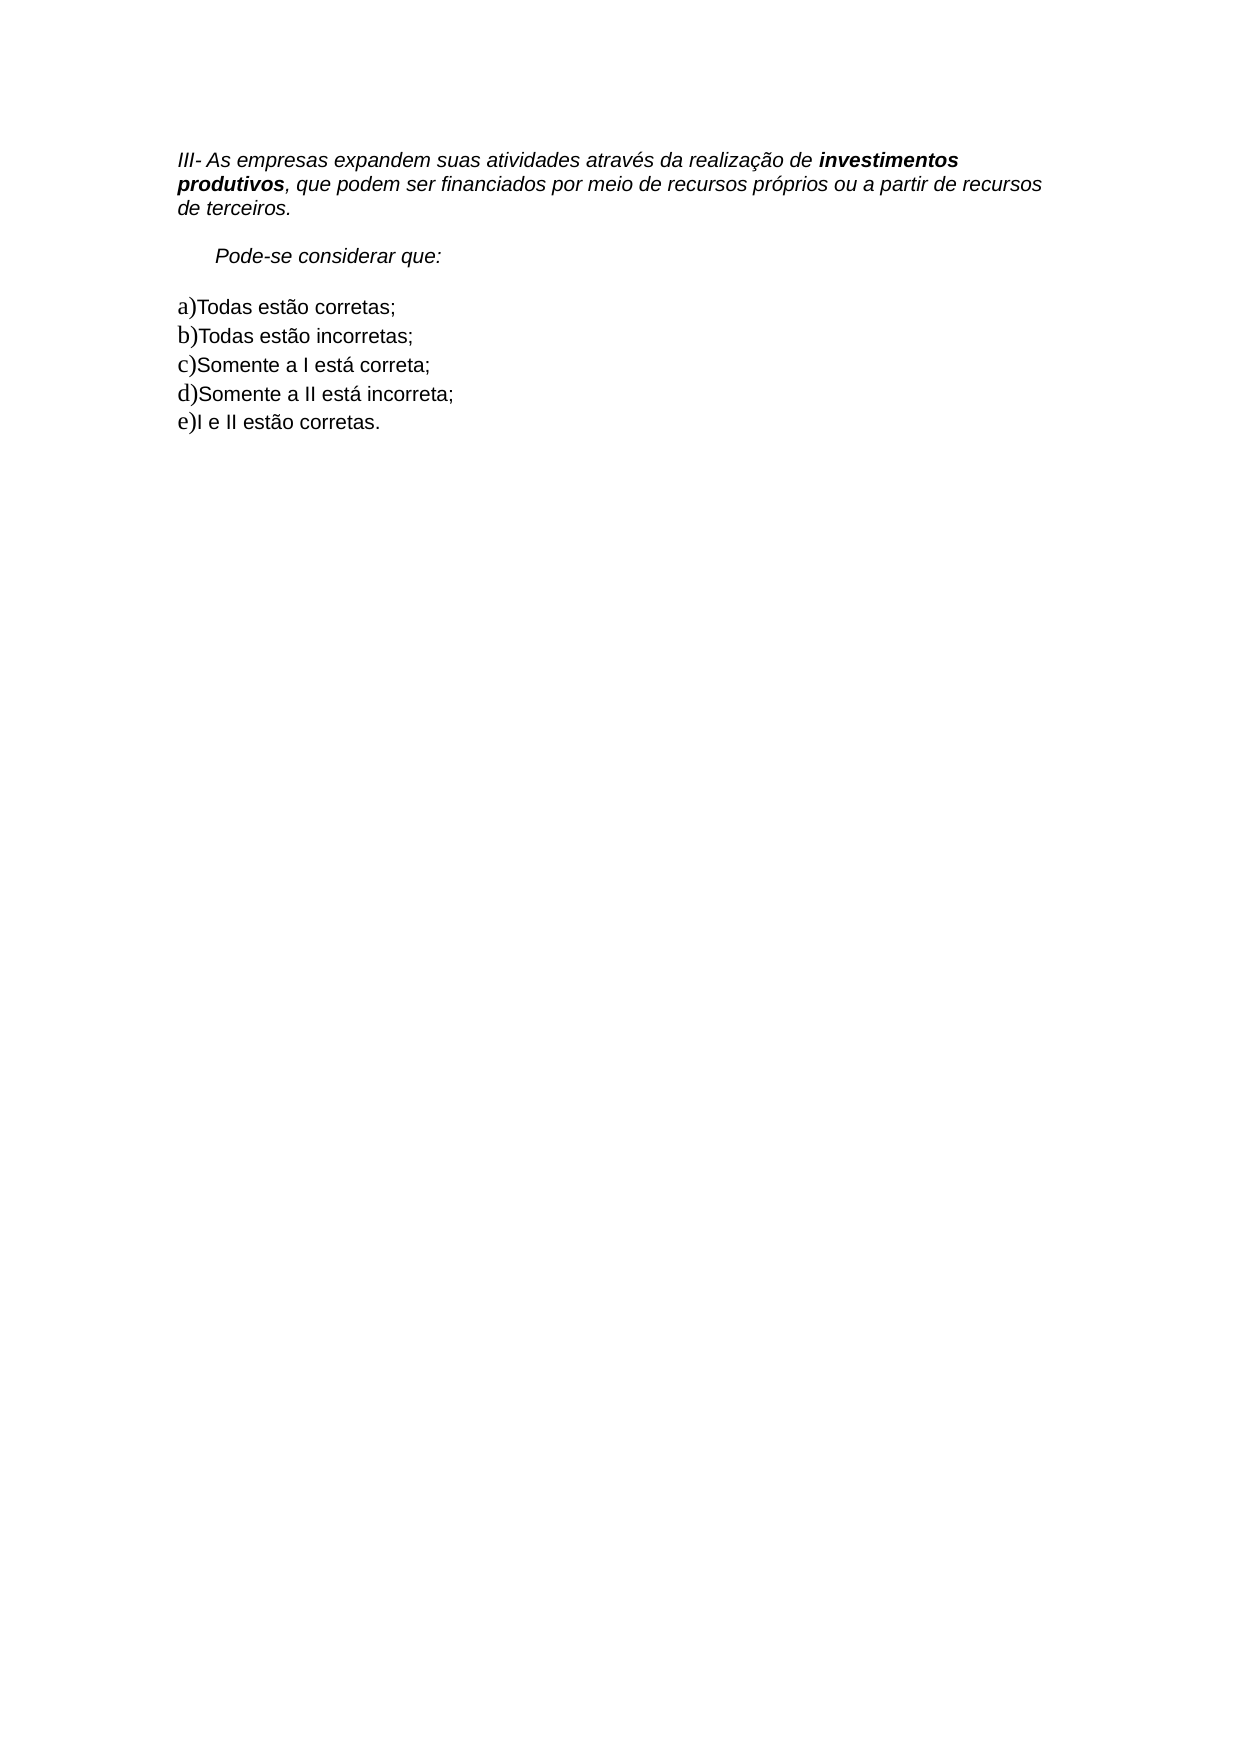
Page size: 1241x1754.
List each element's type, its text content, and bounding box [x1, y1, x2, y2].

list I e II estão corretas. [177, 406, 1063, 435]
text Pode-se considerar que: [215, 243, 1063, 267]
list Todas estão corretas; [177, 291, 1063, 320]
list Todas estão incorretas; [177, 320, 1063, 349]
list Somente a I está correta; [177, 349, 1063, 378]
text III- As empresas expandem suas atividades através da realização de investimentos produtivos, que podem ser financiados por meio de recursos próprios ou a partir de recursos de terceiros. [177, 148, 1063, 219]
list Somente a II está incorreta; [177, 378, 1063, 406]
